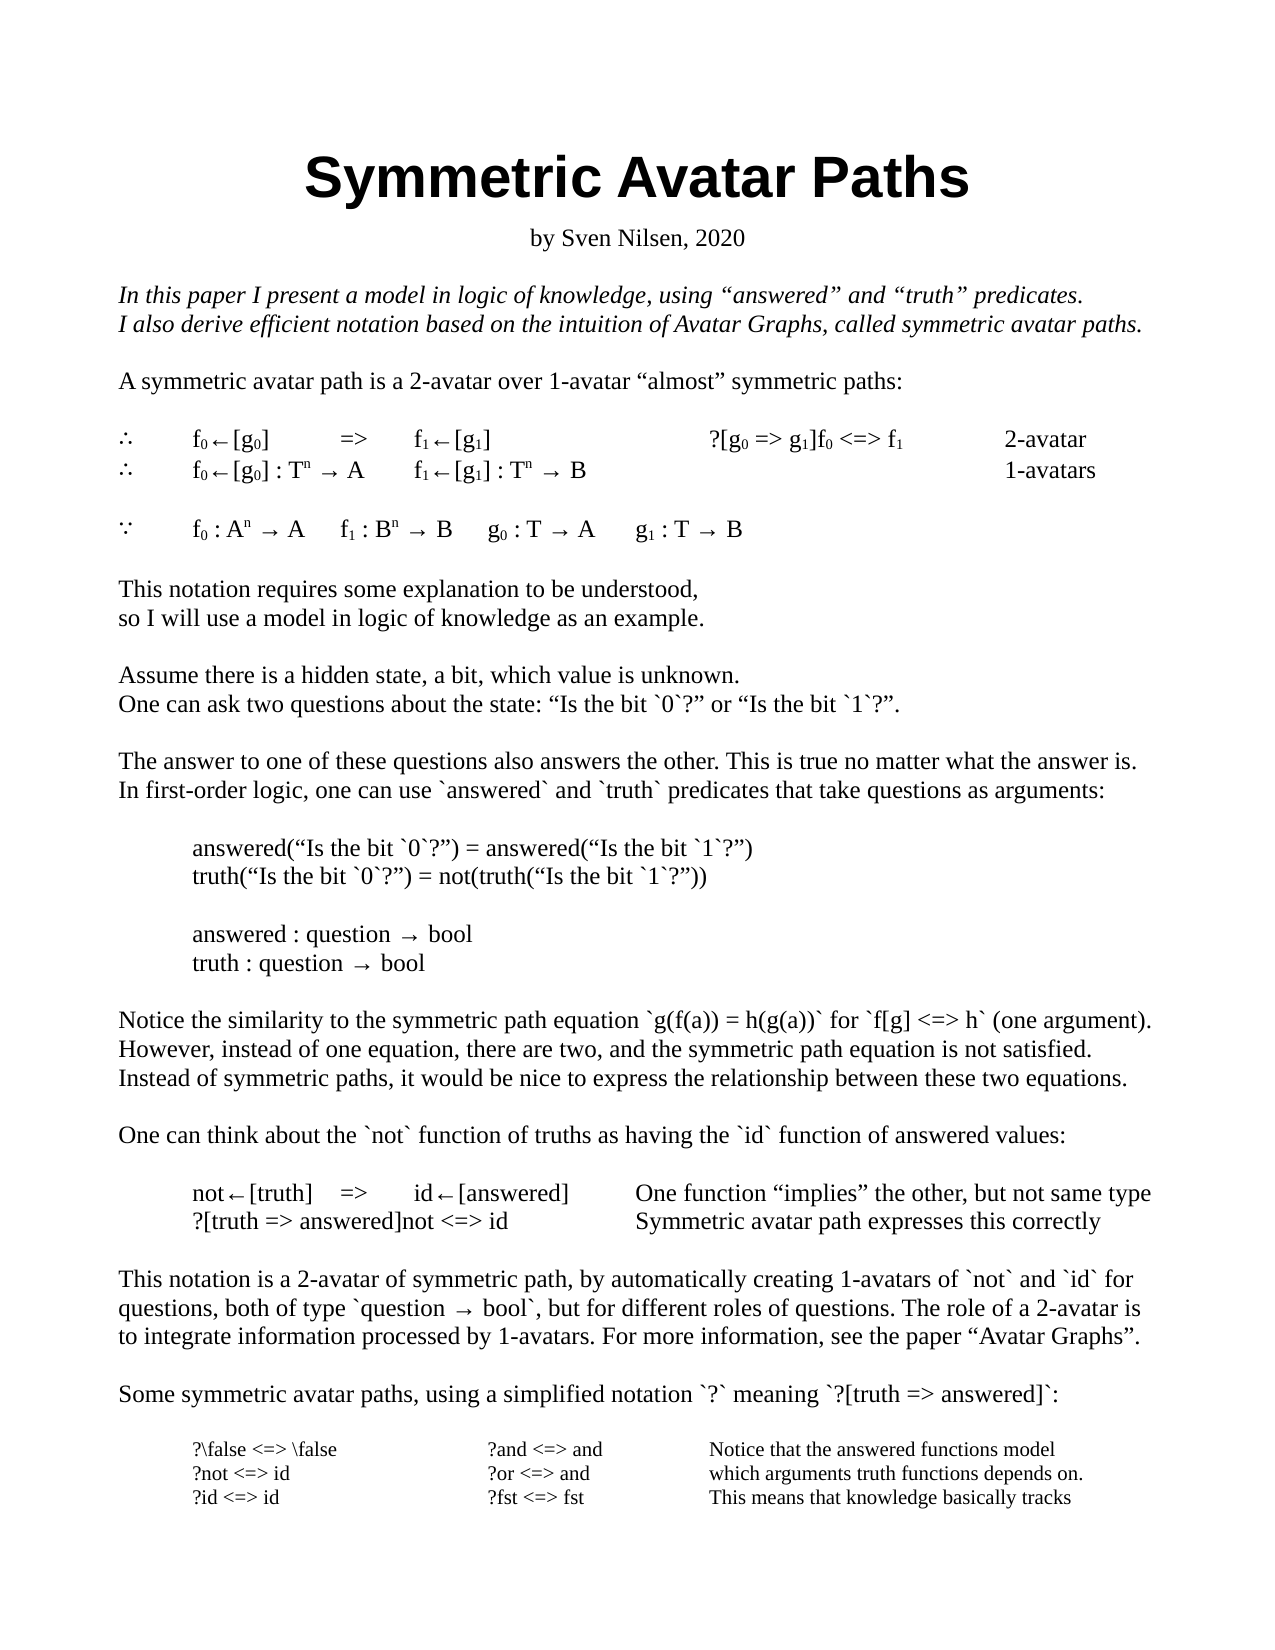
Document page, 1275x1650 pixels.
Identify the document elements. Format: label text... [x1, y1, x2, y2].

text In first-order logic, one can use `answered` and `truth` predicates that take questions as arguments: [118, 775, 1157, 804]
text answered : question → bool [118, 919, 1157, 948]
text ∵ f0 : An → A f1 : Bn → B g0 : T → A g1 : T → B [118, 514, 1157, 545]
text ∴ f0←[g0] => f1←[g1] ?[g0 => g1]f0 <=> f1 2-avatar [118, 424, 1157, 455]
text One can think about the `not` function of truths as having the `id` function of answered values: [118, 1120, 1157, 1149]
text In this paper I present a model in logic of knowledge, using “answered” and “truth” predicates. I also derive efficient notation based on the intuition of Avatar Graphs, called symmetric avatar paths. [118, 280, 1157, 338]
text so I will use a model in logic of knowledge as an example. [118, 603, 1157, 631]
text truth(“Is the bit `0`?”) = not(truth(“Is the bit `1`?”)) [118, 861, 1157, 890]
text One can ask two questions about the state: “Is the bit `0`?” or “Is the bit `1`?”. [118, 689, 1157, 718]
text not←[truth] => id←[answered] One function “implies” the other, but not same type [118, 1178, 1157, 1206]
text A symmetric avatar path is a 2-avatar over 1-avatar “almost” symmetric paths: [118, 366, 1157, 395]
text This notation is a 2-avatar of symmetric path, by automatically creating 1-avatars of `not` and `id` for questions, both of type `question → bool`, but for different roles of questions. The role of a 2-avatar is to integrate information processed by 1-avatars. For more information, see the paper “Avatar Graphs”. [118, 1264, 1157, 1379]
text ∴ f0←[g0] : Tn → A f1←[g1] : Tn → B 1-avatars [118, 455, 1157, 486]
text Some symmetric avatar paths, using a simplified notation `?` meaning `?[truth => answered]`: [118, 1379, 1157, 1408]
text This notation requires some explanation to be understood, [118, 574, 1157, 603]
text The answer to one of these questions also answers the other. This is true no matter what the answer is. [118, 746, 1157, 775]
text Notice the similarity to the symmetric path equation `g(f(a)) = h(g(a))` for `f[g] <=> h` (one argument). [118, 1005, 1157, 1034]
text ?[truth => answered]not <=> id Symmetric avatar path expresses this correctly [118, 1206, 1157, 1235]
text truth : question → bool [118, 948, 1157, 976]
text Assume there is a hidden state, a bit, which value is unknown. [118, 660, 1157, 689]
text by Sven Nilsen, 2020 [118, 223, 1157, 251]
text ?\false <=> \false ?and <=> and Notice that the answered functions model [118, 1436, 1157, 1461]
text However, instead of one equation, there are two, and the symmetric path equation is not satisfied. Instead of symmetric paths, it would be nice to express the relationship between these two equations. [118, 1034, 1157, 1091]
title Symmetric Avatar Paths [118, 143, 1157, 210]
text ?not <=> id ?or <=> and which arguments truth functions depends on. [118, 1461, 1157, 1484]
text ?id <=> id ?fst <=> fst This means that knowledge basically tracks [118, 1484, 1157, 1509]
text answered(“Is the bit `0`?”) = answered(“Is the bit `1`?”) [118, 833, 1157, 861]
